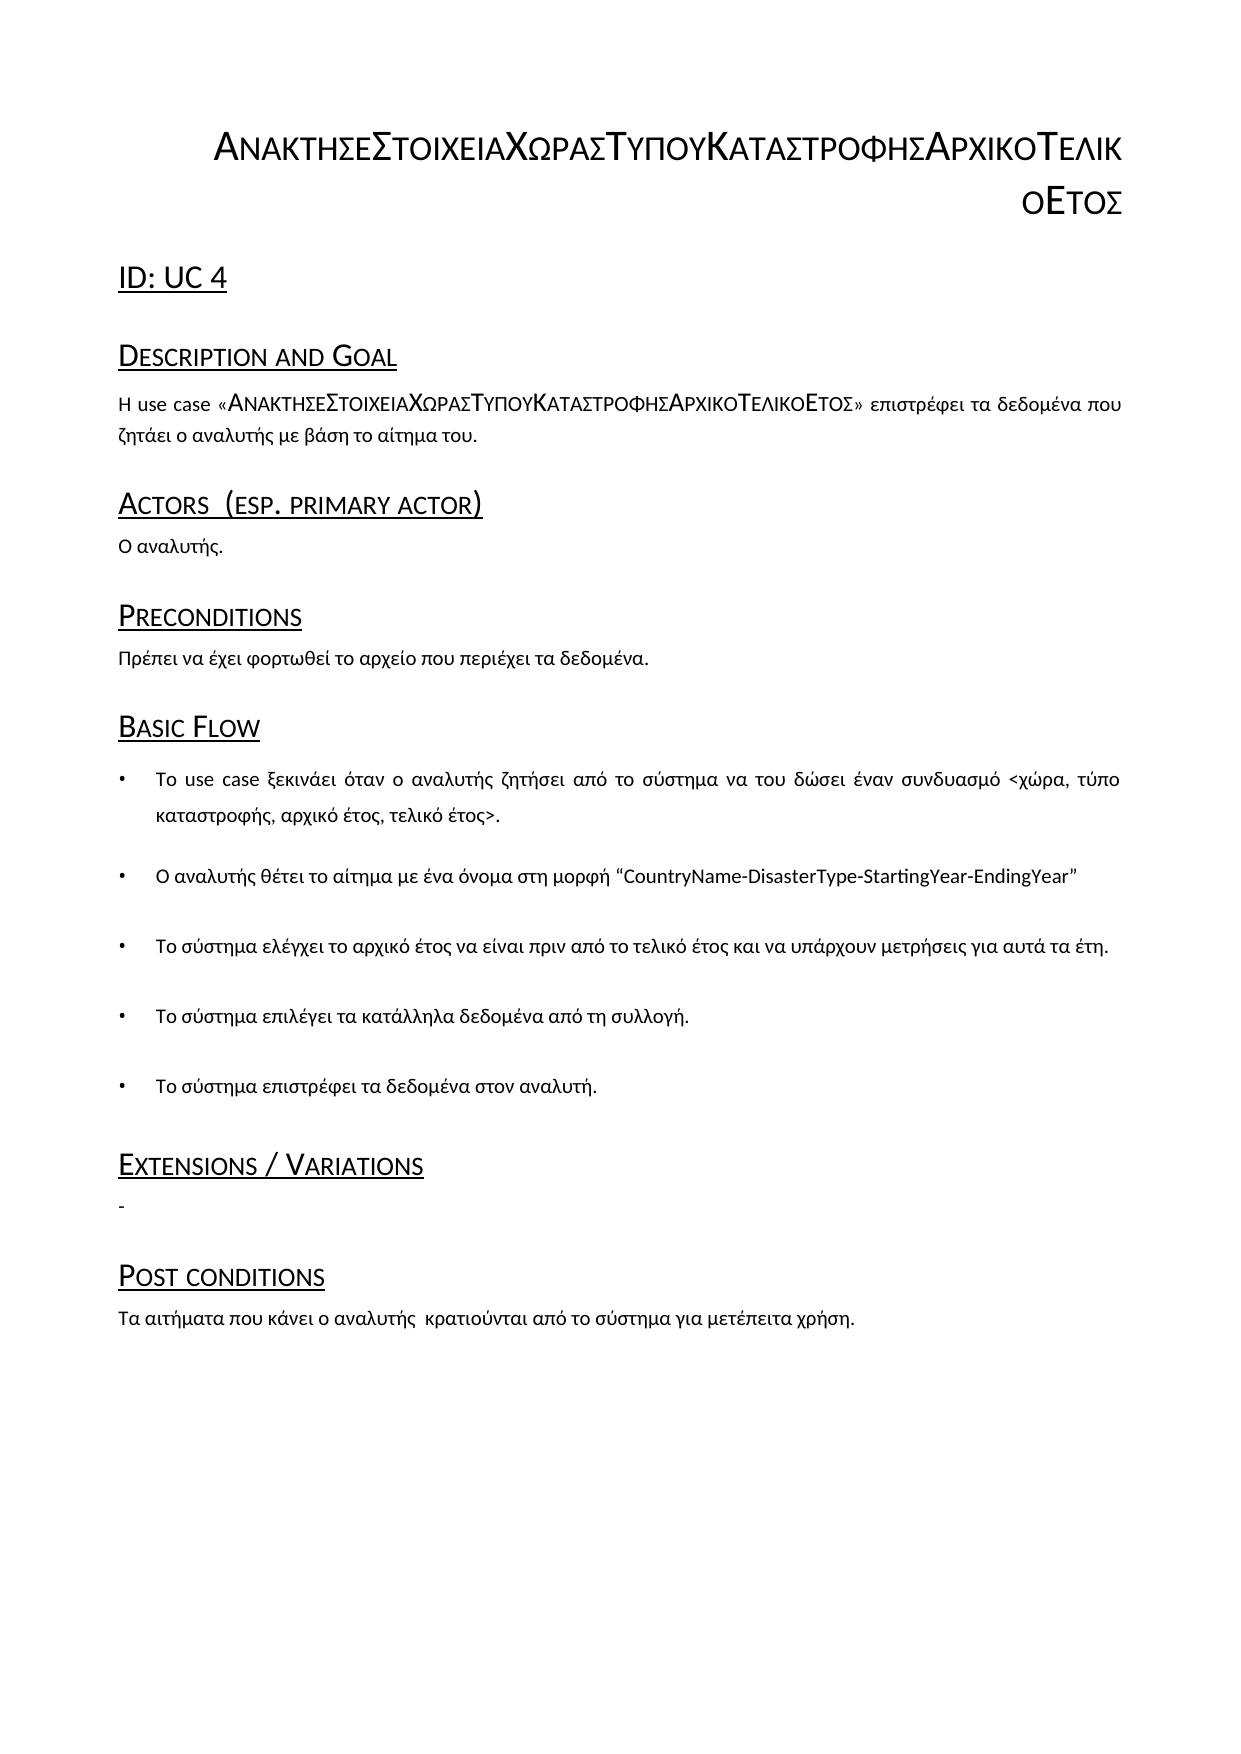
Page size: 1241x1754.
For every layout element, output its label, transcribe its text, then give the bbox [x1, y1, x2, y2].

text - [118, 1193, 1122, 1219]
list Το σύστημα επιστρέφει τα δεδομένα στον αναλυτή. [118, 1062, 1122, 1105]
list To use case ξεκινάει όταν ο αναλυτής ζητήσει από το σύστημα να του δώσει έναν συνδυασμό <χώρα, τύπο καταστροφής, αρχικό έτος, τελικό έτος>. [118, 756, 1122, 828]
list Το σύστημα ελέγχει το αρχικό έτος να είναι πριν από το τελικό έτος και να υπάρχουν μετρήσεις για αυτά τα έτη. [118, 922, 1122, 965]
text Preconditions [118, 594, 1122, 634]
text Description and Goal [118, 334, 1122, 375]
text Πρέπει να έχει φορτωθεί το αρχείο που περιέχει τα δεδομένα. [118, 645, 1122, 670]
list Το σύστημα επιλέγει τα κατάλληλα δεδομένα από τη συλλογή. [118, 992, 1122, 1035]
text Extensions / Variations [118, 1142, 1122, 1183]
text Ο αναλυτής. [118, 533, 1122, 559]
text Τα αιτήματα που κάνει ο αναλυτής κρατιούνται από το σύστημα για μετέπειτα χρήση. [118, 1305, 1122, 1330]
text ID: UC 4 [118, 256, 1122, 297]
text ΑνάκτησεΣτοιχειαΧωρασΤυπουΚαταστροφησΑρχικοΤελικοΕτοσ [118, 118, 1122, 225]
text Basic Flow [118, 705, 1122, 746]
list Ο αναλυτής θέτει το αίτημα με ένα όνομα στη μορφή “CountryName-DisasterType-StartingYear-EndingYear” [118, 852, 1122, 895]
text Actors (esp. primary actor) [118, 482, 1122, 523]
text Η use case «ΑνάκτησεΣτοιχειαΧωρασΤυπουΚαταστροφησΑρχικοΤελικοΕτοσ» επιστρέφει τα δεδομένα που ζητάει ο αναλυτής με βάση το αίτημα του. [118, 385, 1122, 447]
text Post conditions [118, 1254, 1122, 1294]
